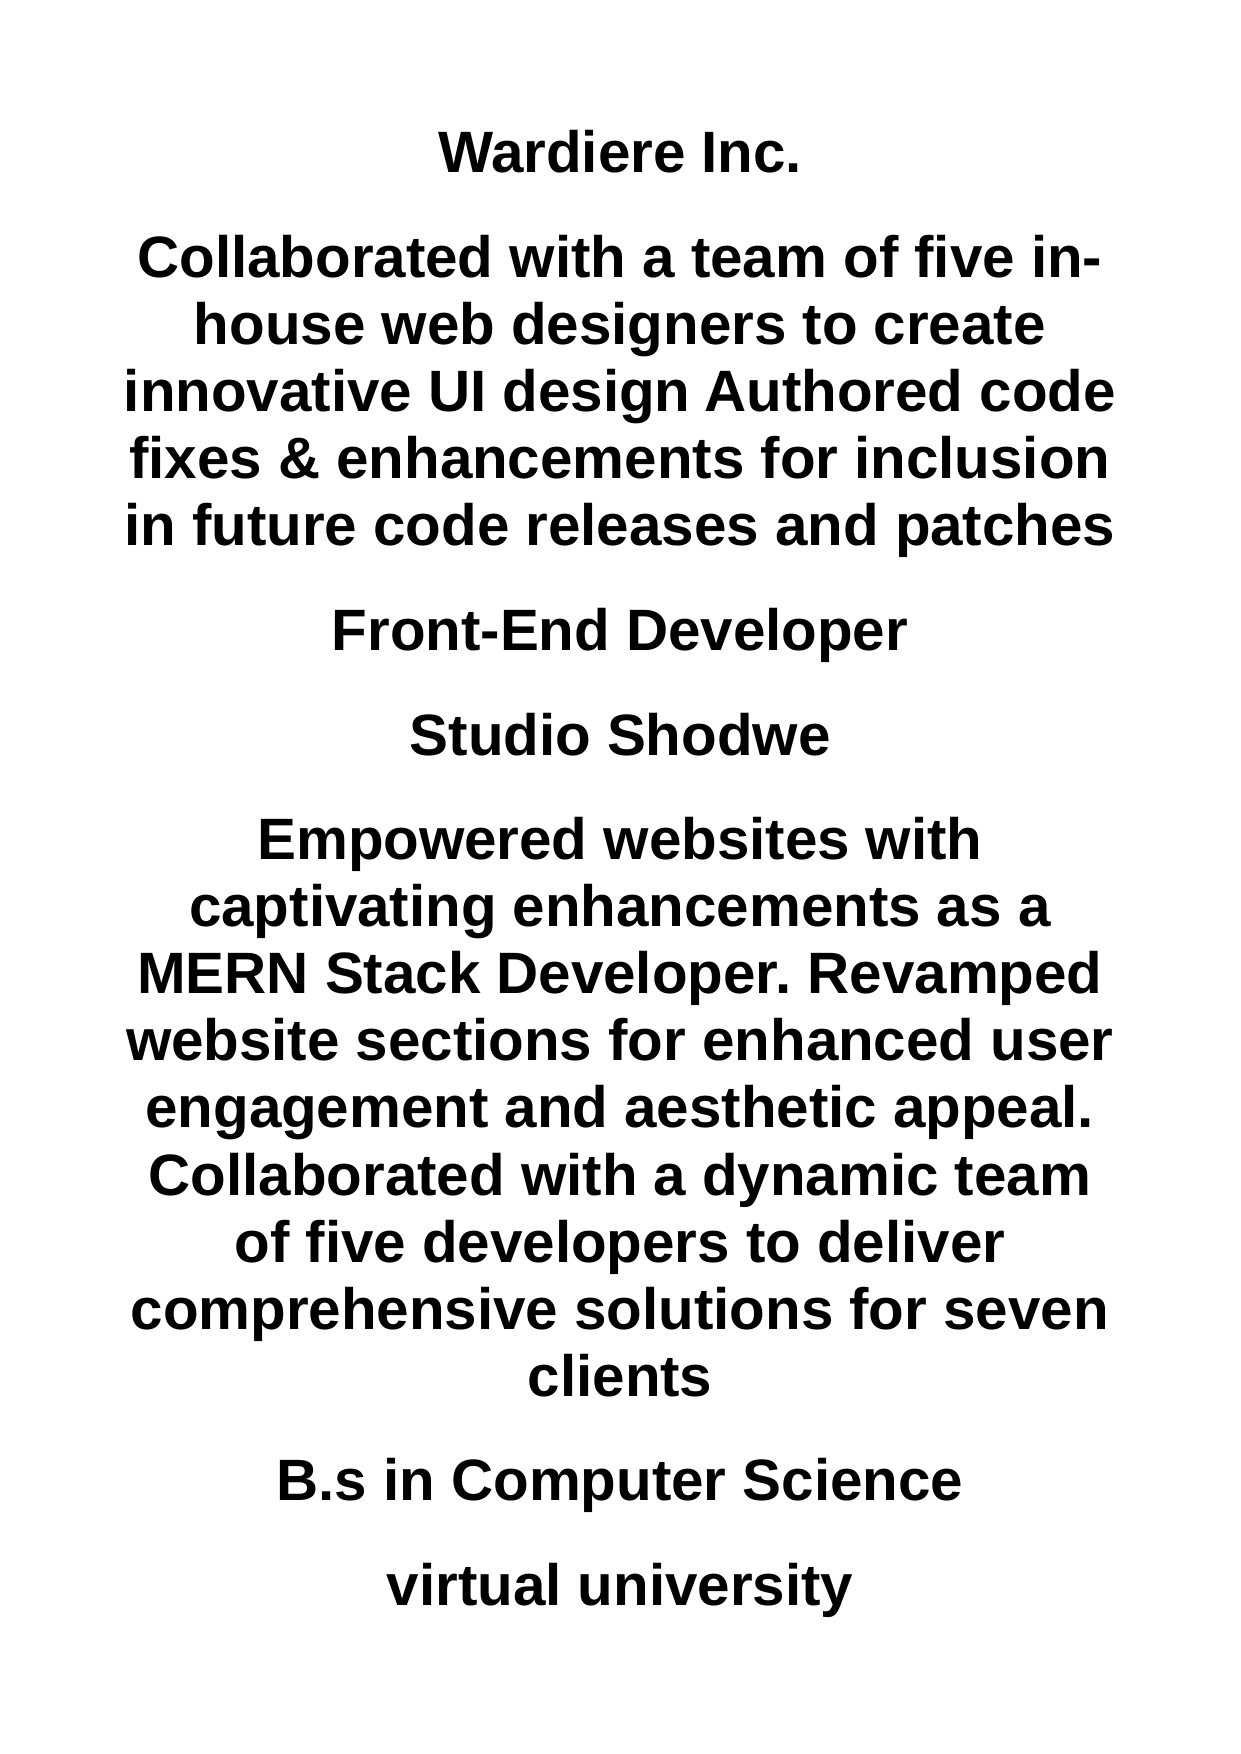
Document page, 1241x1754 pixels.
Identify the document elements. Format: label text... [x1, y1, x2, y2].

title Empowered websites with captivating enhancements as a MERN Stack Developer. Revamped website sections for enhanced user engagement and aesthetic appeal. Collaborated with a dynamic team of five developers to deliver comprehensive solutions for seven clients [118, 805, 1122, 1408]
title Studio Shodwe [118, 700, 1122, 767]
title Wardiere Inc. [118, 118, 1122, 185]
title virtual university [118, 1551, 1122, 1618]
title Collaborated with a team of five in-house web designers to create innovative UI design Authored code fixes & enhancements for inclusion in future code releases and patches [118, 223, 1122, 558]
title Front-End Developer [118, 596, 1122, 663]
title B.s in Computer Science [118, 1446, 1122, 1513]
